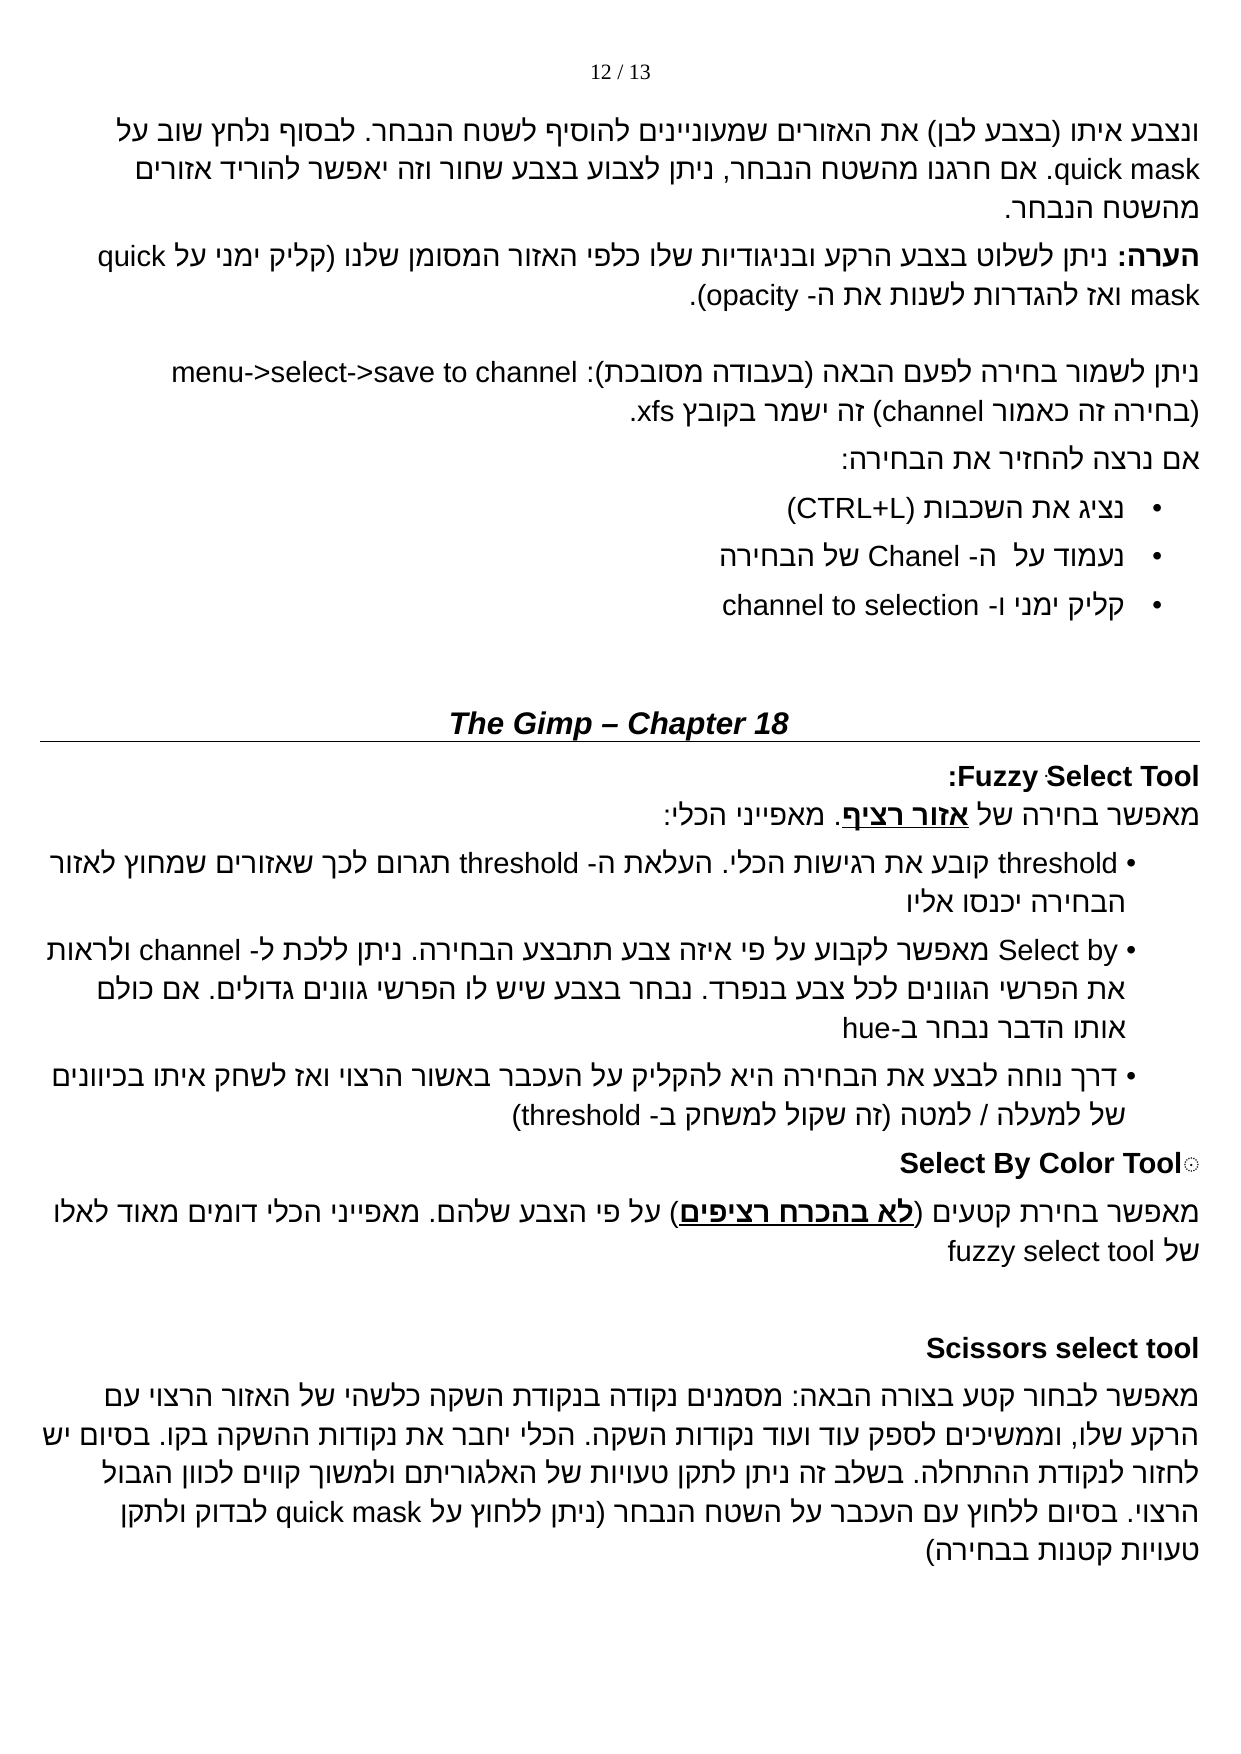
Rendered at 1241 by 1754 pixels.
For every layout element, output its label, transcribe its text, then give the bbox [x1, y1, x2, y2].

text Fuzzy ּSelect Tool: מאפשר בחירה של אזור רציף. מאפייני הכלי: [40, 759, 1200, 831]
subtitle The Gimp – Chapter 18 [40, 705, 1200, 741]
text כלי זה מאפשר בחירה מאוד עדינה של אזור מסוים (כי כלי ה- Free Hand לא נוח לפעמים). איך עובדים איתו? מסמנים תחילה עם Free Hand את האזור אותו אנו מעוניינים לסמן, אח"כ לוחצים בפינה השמאלית התחתונה על quick mask. כל האזור מחוץ לבחירה מסומן באדום. ניקח עפרון ונצבע איתו (בצבע לבן) את האזורים שמעוניינים להוסיף לשטח הנבחר. לבסוף נלחץ שוב על quick mask. אם חרגנו מהשטח הנבחר, ניתן לצבוע בצבע שחור וזה יאפשר להוריד אזורים מהשטח הנבחר. [40, 114, 1200, 224]
text Scissors select tool [40, 1331, 1200, 1364]
list קליק ימני ו- channel to selection [40, 588, 1162, 660]
list נעמוד על ה- Chanel של הבחירה [40, 539, 1162, 573]
list נציג את השכבות (CTRL+L) [40, 491, 1162, 524]
text מאפשר לבחור קטע בצורה הבאה: מסמנים נקודה בנקודת השקה כלשהי של האזור הרצוי עם הרקע שלו, וממשיכים לספק עוד ועוד נקודות השקה. הכלי יחבר את נקודות ההשקה בקו. בסיום יש לחזור לנקודת ההתחלה. בשלב זה ניתן לתקן טעויות של האלגוריתם ולמשוך קווים לכוון הגבול הרצוי. בסיום ללחוץ עם העכבר על השטח הנבחר (ניתן ללחוץ על quick mask לבדוק ולתקן טעויות קטנות בבחירה) [40, 1379, 1200, 1605]
text מאפשר בחירת קטעים (לא בהכרח רציפים) על פי הצבע שלהם. מאפייני הכלי דומים מאוד לאלו של fuzzy select tool [40, 1195, 1200, 1267]
text ּSelect By Color Tool [40, 1146, 1200, 1180]
text הערה: ניתן לשלוט בצבע הרקע ובניגודיות שלו כלפי האזור המסומן שלנו (קליק ימני על quick mask ואז להגדרות לשנות את ה- opacity). ניתן לשמור בחירה לפעם הבאה (בעבודה מסובכת): menu->select->save to channel (בחירה זה כאמור channel) זה ישמר בקובץ xfs. [40, 239, 1200, 427]
list דרך נוחה לבצע את הבחירה היא להקליק על העכבר באשור הרצוי ואז לשחק איתו בכיוונים של למעלה / למטה (זה שקול למשחק ב- threshold) [40, 1059, 1156, 1131]
text אם נרצה להחזיר את הבחירה: [40, 442, 1200, 476]
list Select by מאפשר לקבוע על פי איזה צבע תתבצע הבחירה. ניתן ללכת ל- channel ולראות את הפרשי הגוונים לכל צבע בנפרד. נבחר בצבע שיש לו הפרשי גוונים גדולים. אם כולם אותו הדבר נבחר ב-hue [40, 933, 1156, 1044]
list ‎threshold קובע את רגישות הכלי. העלאת ה- threshold תגרום לכך שאזורים שמחוץ לאזור הבחירה יכנסו אליו [40, 846, 1156, 918]
